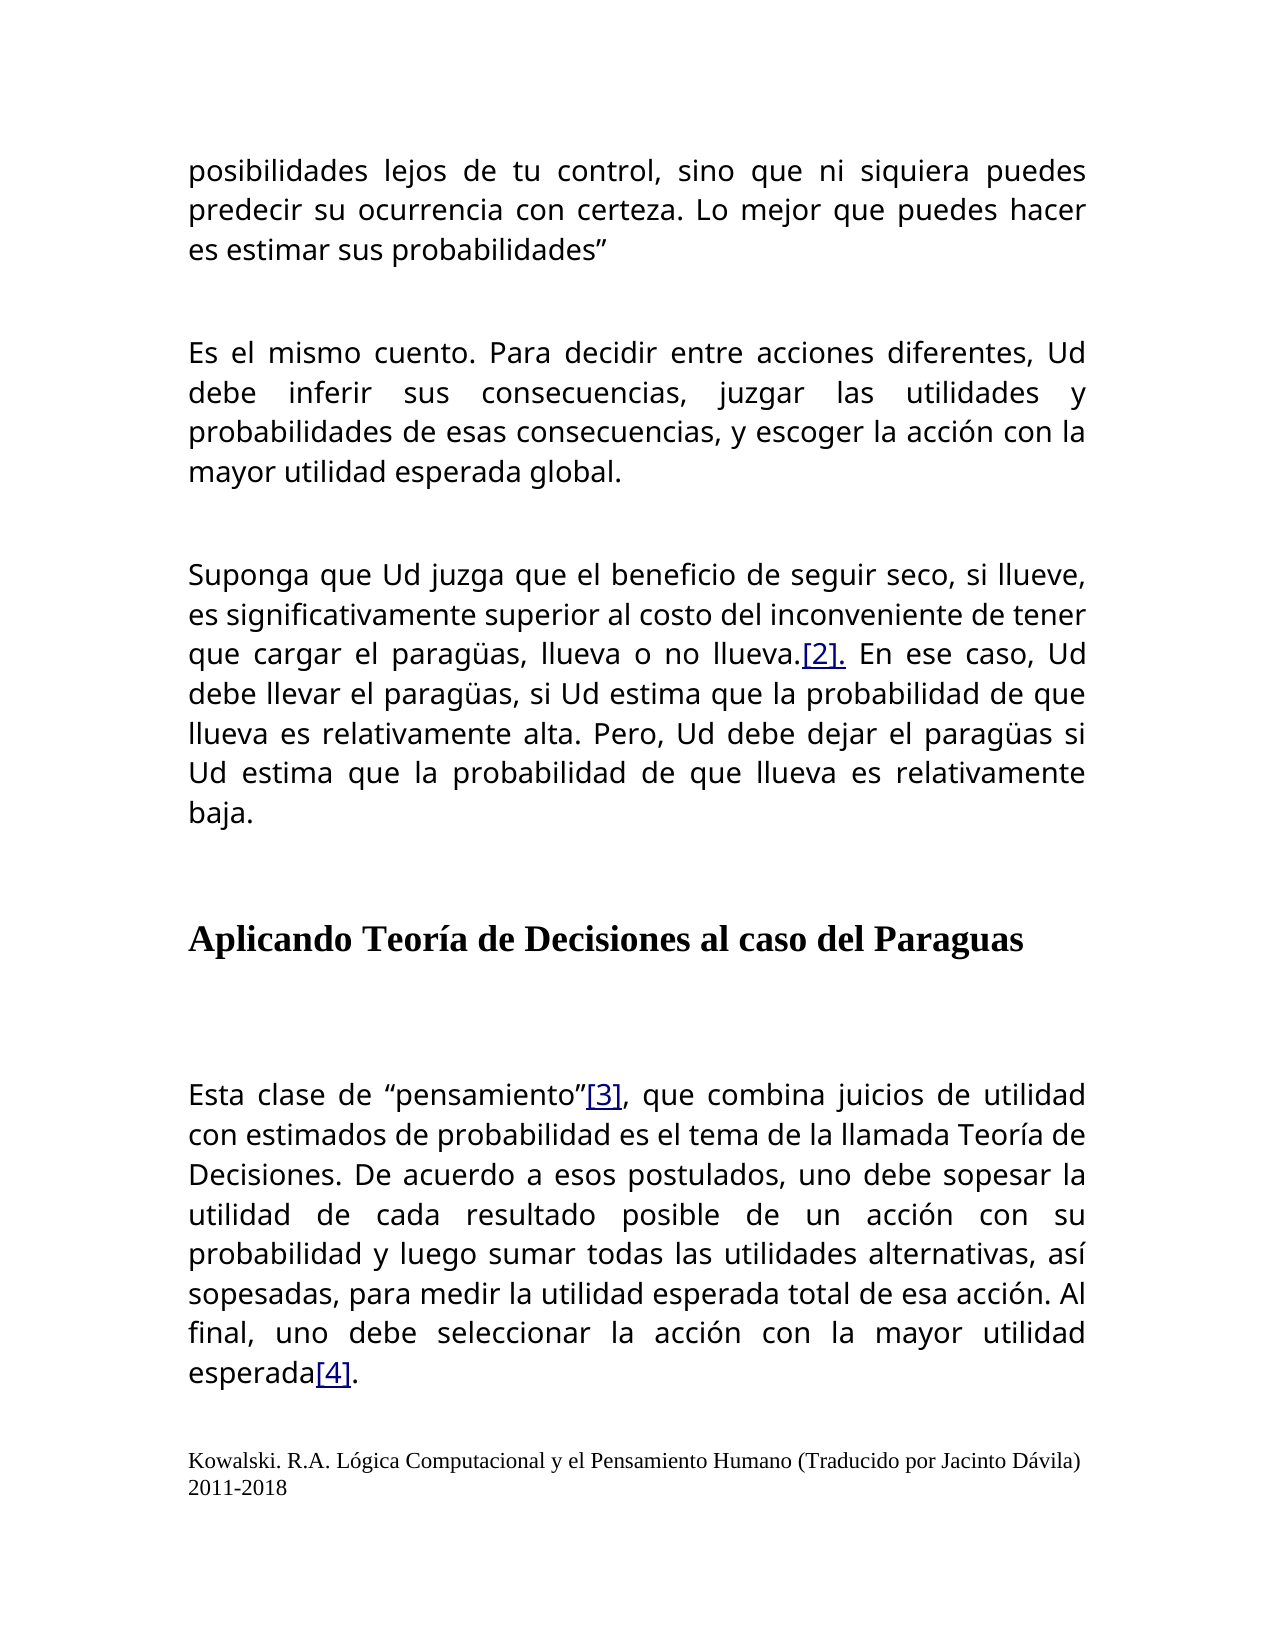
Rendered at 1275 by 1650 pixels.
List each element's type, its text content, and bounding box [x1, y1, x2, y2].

text posibilidades lejos de tu control, sino que ni siquiera puedes predecir su ocurrencia con certeza. Lo mejor que puedes hacer es estimar sus probabilidades” [188, 150, 1087, 269]
text Es el mismo cuento. Para decidir entre acciones diferentes, Ud debe inferir sus consecuencias, juzgar las utilidades y probabilidades de esas consecuencias, y escoger la acción con la mayor utilidad esperada global. [188, 332, 1087, 491]
subtitle Aplicando Teoría de Decisiones al caso del Paraguas [188, 916, 1087, 959]
text Esta clase de “pensamiento”[3], que combina juicios de utilidad con estimados de probabilidad es el tema de la llamada Teoría de Decisiones. De acuerdo a esos postulados, uno debe sopesar la utilidad de cada resultado posible de un acción con su probabilidad y luego sumar todas las utilidades alternativas, así sopesadas, para medir la utilidad esperada total de esa acción. Al final, uno debe seleccionar la acción con la mayor utilidad esperada[4]. [188, 1075, 1087, 1392]
text Suponga que Ud juzga que el beneficio de seguir seco, si llueve, es significativamente superior al costo del inconveniente de tener que cargar el paragüas, llueva o no llueva.[2]. En ese caso, Ud debe llevar el paragüas, si Ud estima que la probabilidad de que llueva es relativamente alta. Pero, Ud debe dejar el paragüas si Ud estima que la probabilidad de que llueva es relativamente baja. [188, 554, 1087, 832]
